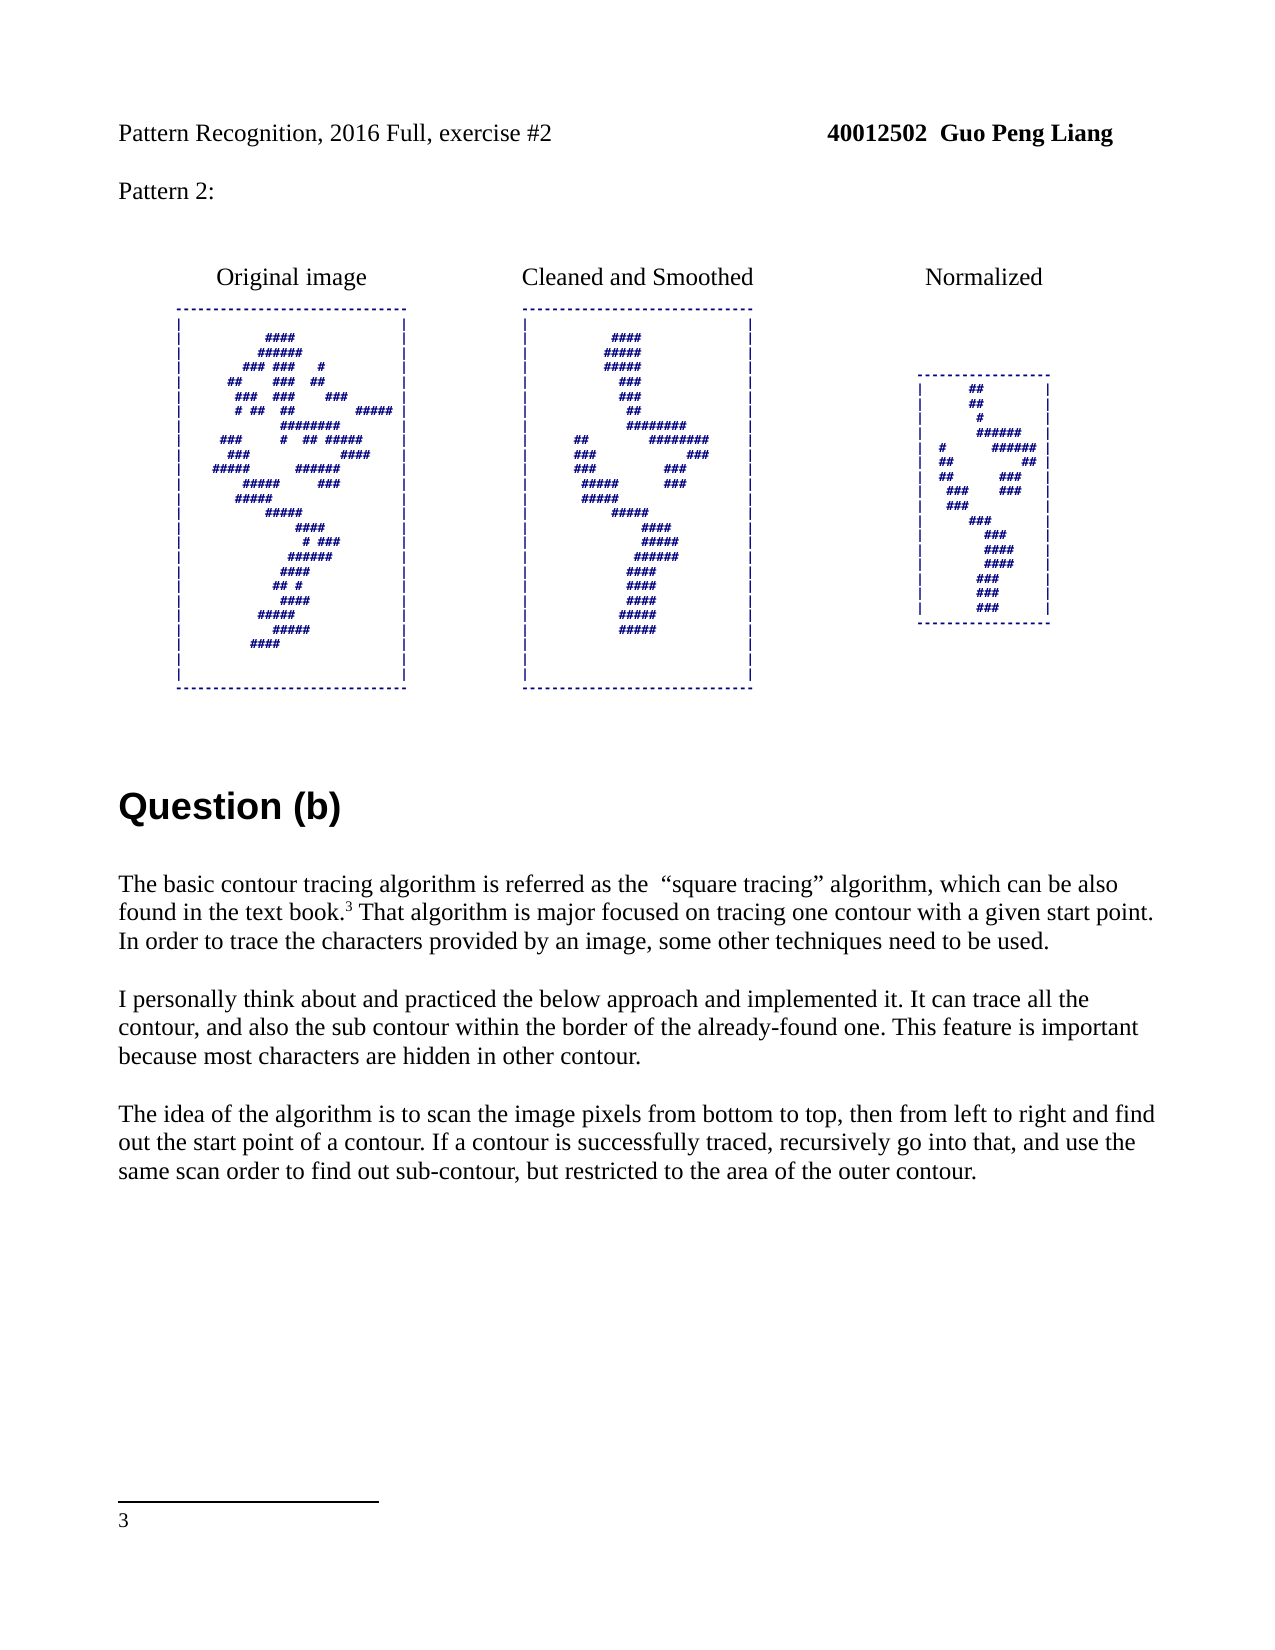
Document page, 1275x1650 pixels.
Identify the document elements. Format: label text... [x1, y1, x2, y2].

subtitle Question (b) [118, 784, 1157, 827]
text I personally think about and practiced the below approach and implemented it. It can trace all the contour, and also the sub contour within the border of the already-found one. This feature is important because most characters are hidden in other contour. [118, 984, 1157, 1070]
table_cell ------------------ | ## | | ## | | # | | ###### | | # ###### | | ## ## | | ## ### | | ### ### | | ### | | ### | | ### | | #### | | #### | | ### | | ### | | ### | ------------------ [811, 296, 1157, 701]
table_cell ------------------------------- | | | #### | | ###### | | ### ### # | | ## ### ## | | ### ### ### | | # ## ## ##### | | ######## | | ### # ## ##### | | ### #### | | ##### ###### | | ##### ### | | ##### | | ##### | | #### | | # ### | | ###### | | #### | | ## # | | #### | | ##### | | ##### | | #### | | | | | ------------------------------- [118, 296, 464, 701]
table_header Normalized [811, 256, 1157, 296]
text The idea of the algorithm is to scan the image pixels from bottom to top, then from left to right and find out the start point of a contour. If a contour is successfully traced, recursively go into that, and use the same scan order to find out sub-contour, but restricted to the area of the outer contour. [118, 1099, 1157, 1185]
table_header Cleaned and Smoothed [464, 256, 811, 296]
text The basic contour tracing algorithm is referred as the “square tracing” algorithm, which can be also found in the text book. That algorithm is major focused on tracing one contour with a given start point. In order to trace the characters provided by an image, some other techniques need to be used. [118, 869, 1157, 955]
table_header Original image [118, 256, 464, 296]
text Pattern 2: [118, 176, 1157, 205]
table_cell ------------------------------- | | | #### | | ##### | | ##### | | ### | | ### | | ## | | ######## | | ## ######## | | ### ### | | ### ### | | ##### ### | | ##### | | ##### | | #### | | ##### | | ###### | | #### | | #### | | #### | | ##### | | ##### | | | | | | | ------------------------------- [464, 296, 811, 701]
